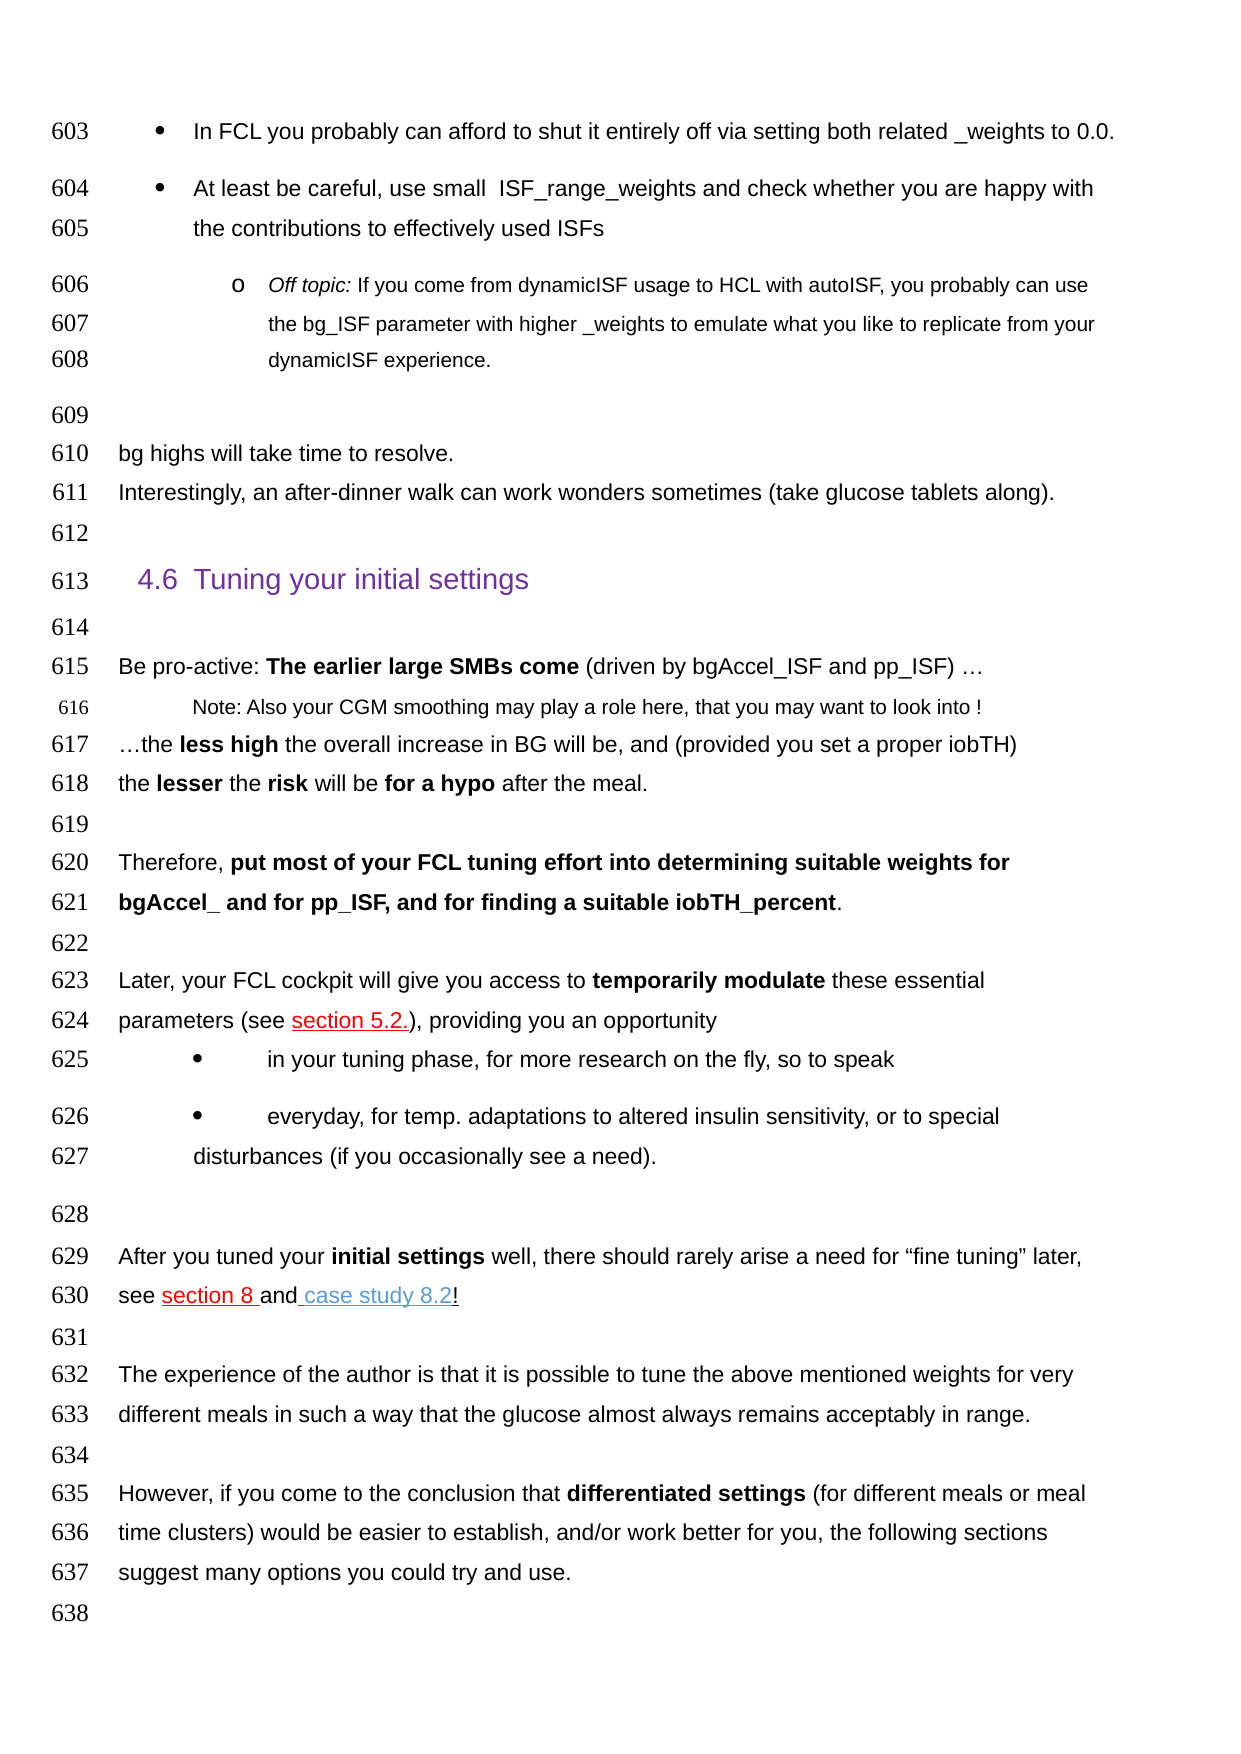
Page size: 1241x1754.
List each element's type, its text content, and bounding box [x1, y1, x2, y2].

list Off topic: If you come from dynamicISF usage to HCL with autoISF, you probably can use the bg_ISF parameter with higher _weights to emulate what you like to replicate from your dynamicISF experience. [231, 271, 1122, 371]
text 4.6 Tuning your initial settings [118, 562, 1039, 595]
text Later, your FCL cockpit will give you access to temporarily modulate these essential parameters (see section 5.2.), providing you an opportunity [118, 967, 1039, 1033]
text After you tuned your initial settings well, there should rarely arise a need for “fine tuning” later, see section 8 and case study 8.2! [118, 1243, 1122, 1308]
text Interestingly, an after-dinner walk can work wonders sometimes (take glucose tablets along). [118, 479, 1122, 505]
list In FCL you probably can afford to shut it entirely off via setting both related _weights to 0.0. [156, 118, 1122, 145]
text bg highs will take time to resolve. [118, 439, 1122, 466]
list everyday, for temp. adaptations to altered insulin sensitivity, or to special disturbances (if you occasionally see a need). [193, 1103, 1039, 1170]
text The experience of the author is that it is possible to tune the above mentioned weights for very different meals in such a way that the glucose almost always remains acceptably in range. [118, 1361, 1122, 1427]
text …the less high the overall increase in BG will be, and (provided you set a proper iobTH) the lesser the risk will be for a hypo after the meal. [118, 731, 1039, 796]
text However, if you come to the conclusion that differentiated settings (for different meals or meal time clusters) would be easier to establish, and/or work better for you, the following sections suggest many options you could try and use. [118, 1479, 1122, 1585]
list At least be careful, use small ISF_range_weights and check whether you are happy with the contributions to effectively used ISFs [156, 175, 1122, 241]
text Therefore, put most of your FCL tuning effort into determining suitable weights for bgAccel_ and for pp_ISF, and for finding a suitable iobTH_percent. [118, 849, 1039, 915]
text Note: Also your CGM smoothing may play a role here, that you may want to look into ! [192, 694, 1039, 718]
list in your tuning phase, for more research on the fly, so to speak [193, 1046, 1039, 1073]
text Be pro-active: The earlier large SMBs come (driven by bgAccel_ISF and pp_ISF) … [118, 651, 1039, 680]
